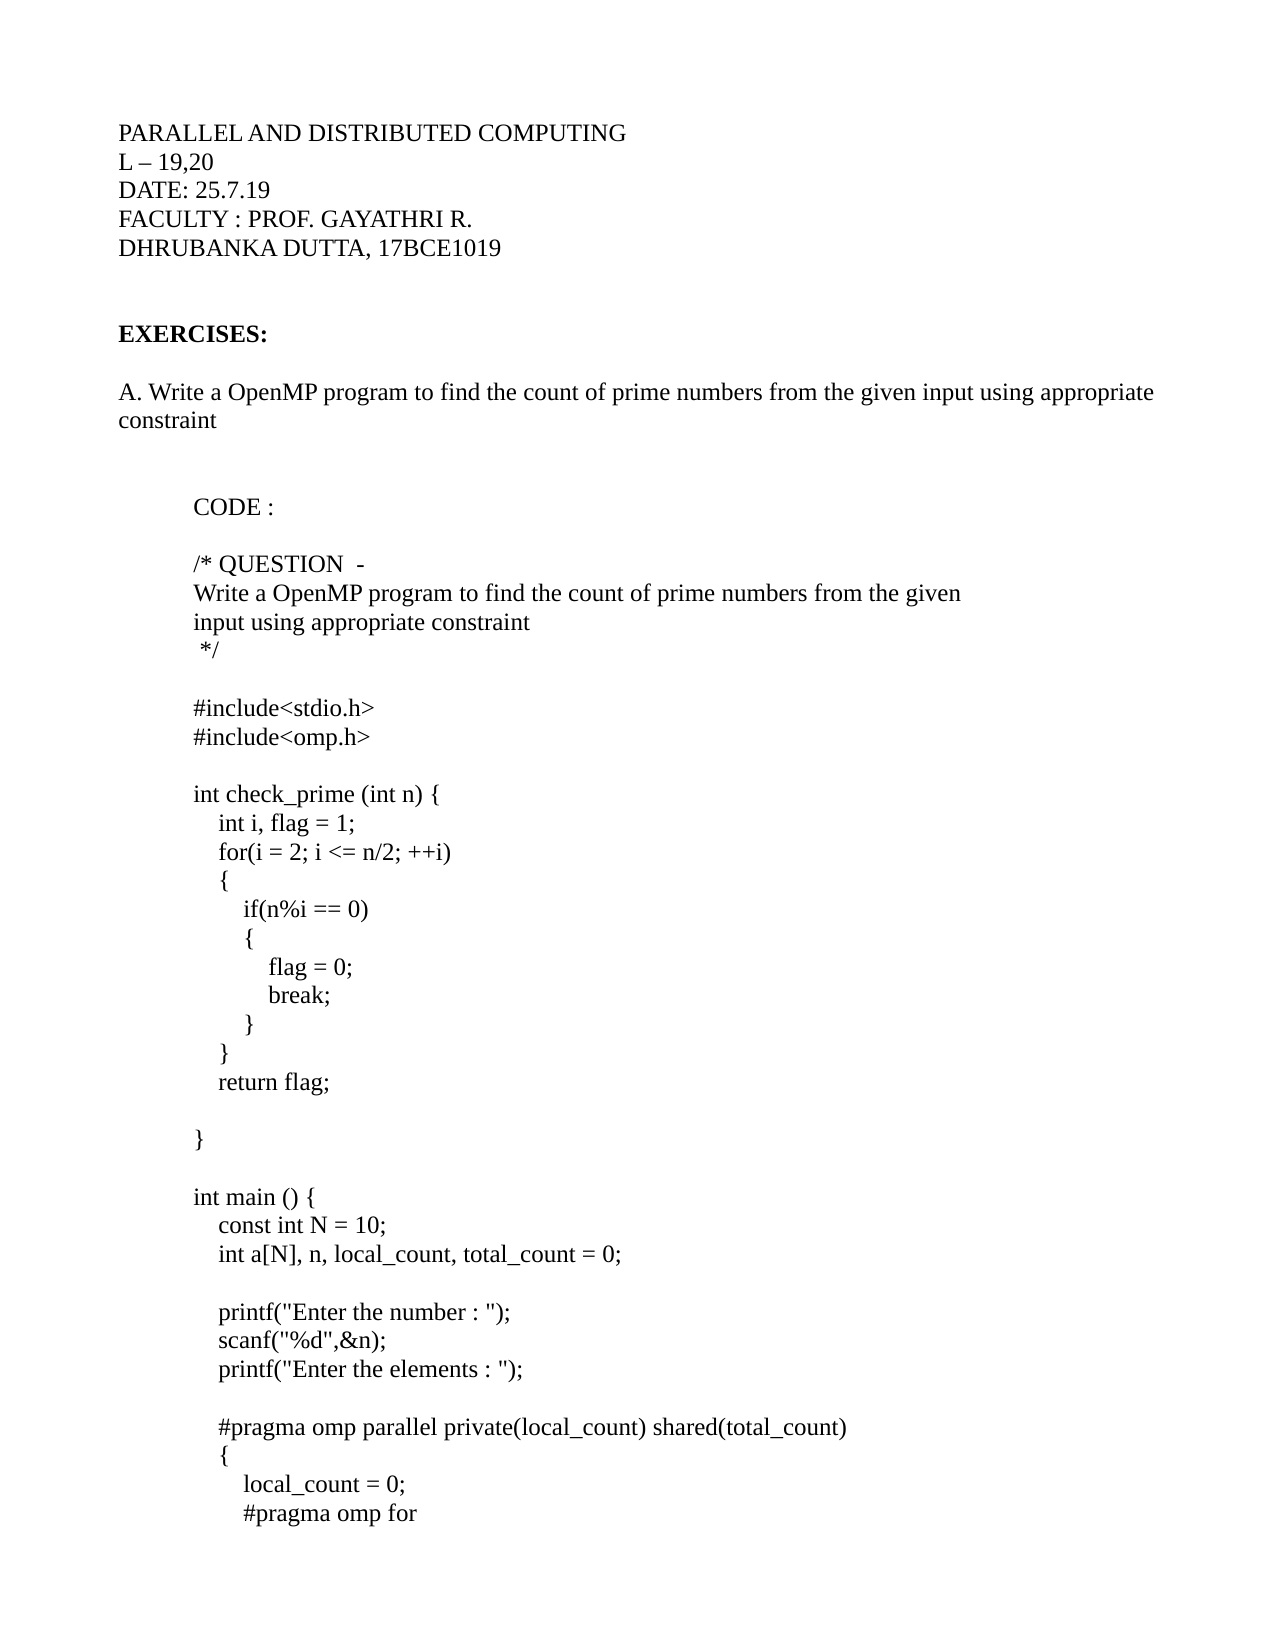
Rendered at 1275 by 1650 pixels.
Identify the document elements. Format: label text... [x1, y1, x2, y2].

list #include<omp.h> [193, 722, 1157, 751]
text DHRUBANKA DUTTA, 17BCE1019 [118, 233, 1157, 262]
list int a[N], n, local_count, total_count = 0; [193, 1239, 1157, 1268]
text EXERCISES: [118, 319, 1157, 348]
list printf("Enter the elements : "); [193, 1354, 1157, 1383]
text FACULTY : PROF. GAYATHRI R. [118, 204, 1157, 233]
text PARALLEL AND DISTRIBUTED COMPUTING [118, 118, 1157, 147]
list printf("Enter the number : "); [193, 1297, 1157, 1326]
list return flag; [193, 1067, 1157, 1096]
list flag = 0; [193, 952, 1157, 981]
list { [193, 1441, 1157, 1469]
list } [193, 1009, 1157, 1038]
list */ [193, 636, 1157, 664]
list for(i = 2; i <= n/2; ++i) [193, 837, 1157, 866]
list int main () { [193, 1182, 1157, 1211]
list local_count = 0; [193, 1469, 1157, 1498]
list #include<stdio.h> [193, 693, 1157, 722]
list /* QUESTION - [193, 549, 1157, 578]
list #pragma omp for [193, 1498, 1157, 1527]
list break; [193, 981, 1157, 1009]
list Write a OpenMP program to find the count of prime numbers from the given [193, 578, 1157, 607]
list int i, flag = 1; [193, 808, 1157, 837]
list scanf("%d",&n); [193, 1326, 1157, 1354]
list CODE : [193, 492, 1157, 521]
list const int N = 10; [193, 1211, 1157, 1239]
list { [193, 923, 1157, 952]
list if(n%i == 0) [193, 894, 1157, 923]
list } [193, 1124, 1157, 1153]
text L – 19,20 [118, 147, 1157, 176]
list } [193, 1038, 1157, 1067]
list A. Write a OpenMP program to find the count of prime numbers from the given input using appropriate constraint [118, 377, 1157, 434]
text DATE: 25.7.19 [118, 176, 1157, 204]
list input using appropriate constraint [193, 607, 1157, 636]
list { [193, 866, 1157, 894]
list int check_prime (int n) { [193, 779, 1157, 808]
list #pragma omp parallel private(local_count) shared(total_count) [193, 1412, 1157, 1441]
